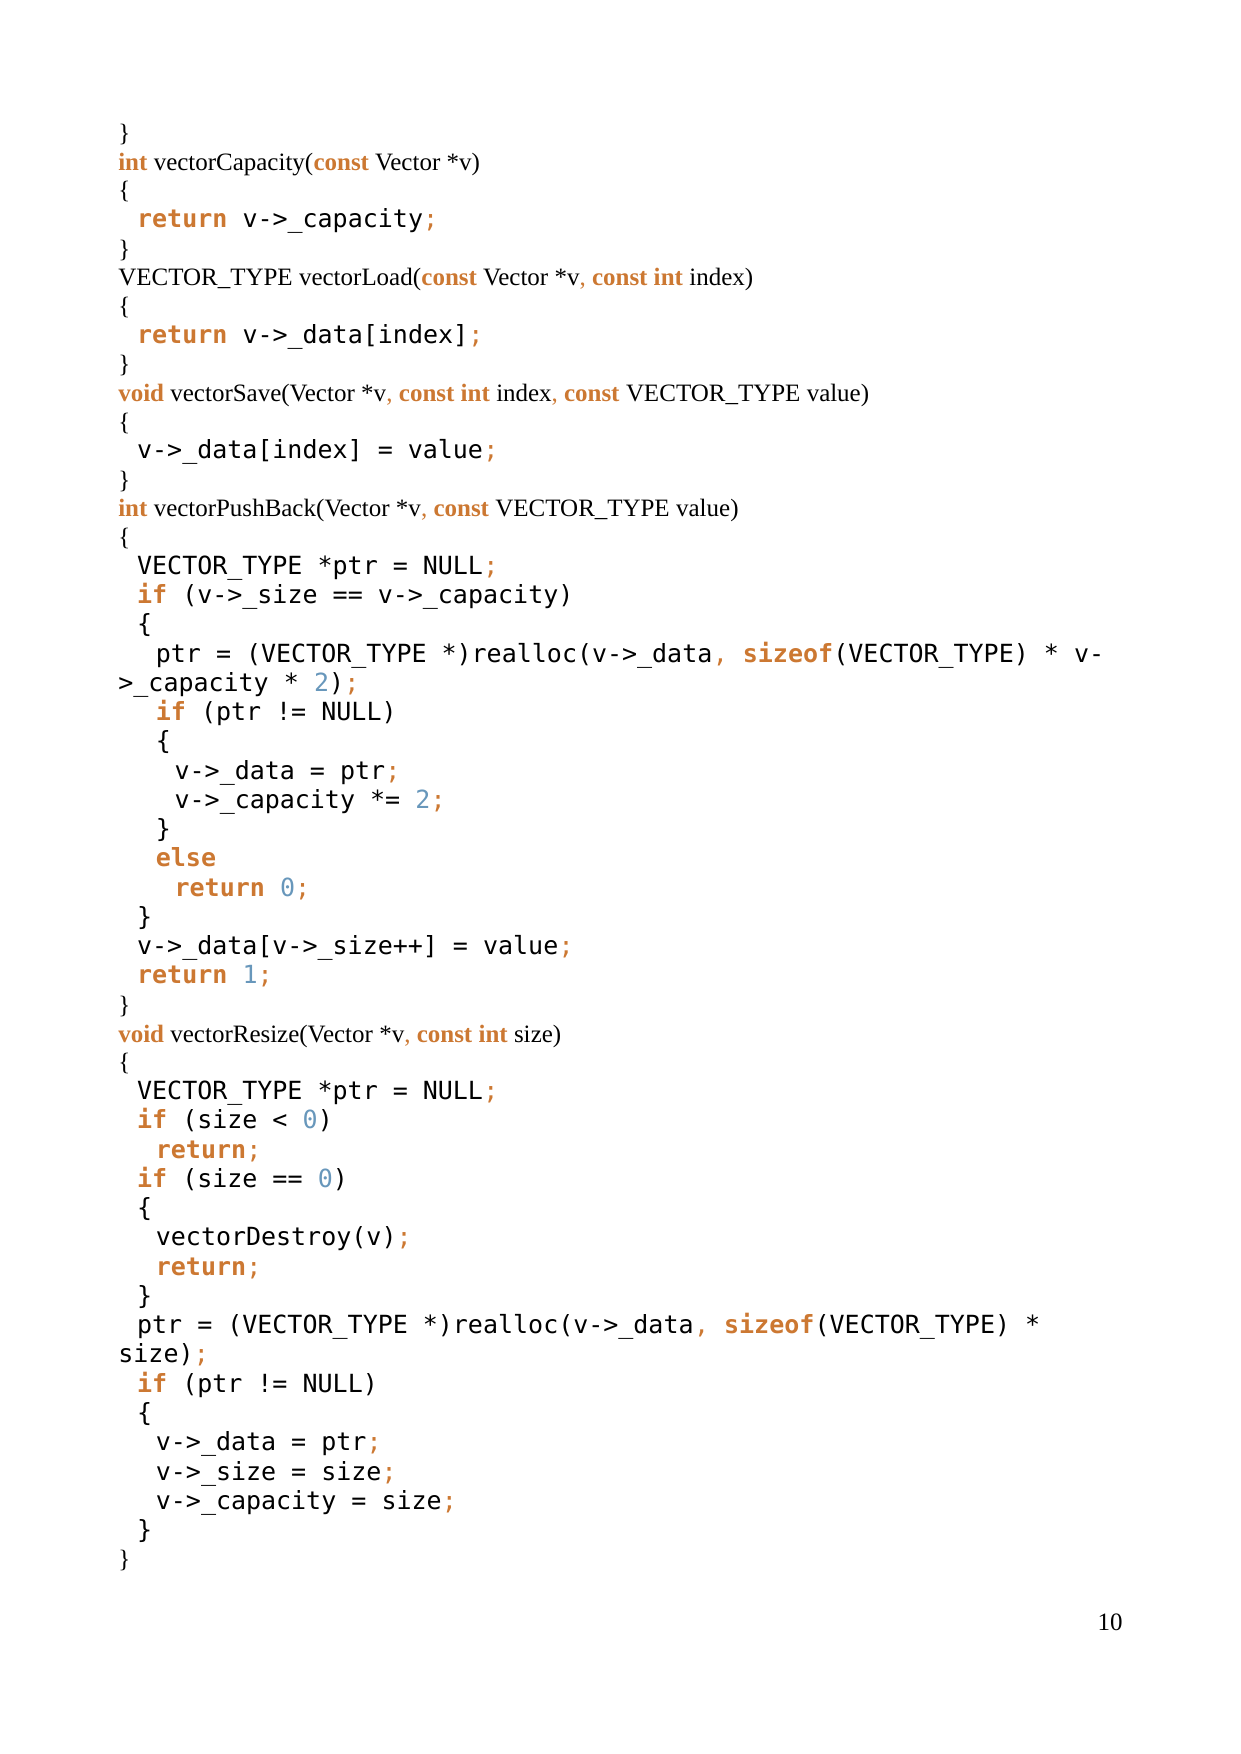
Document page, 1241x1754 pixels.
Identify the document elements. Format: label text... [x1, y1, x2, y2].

text { [118, 407, 1122, 435]
text int vectorPushBack(Vector *v, const VECTOR_TYPE value) [118, 493, 1122, 522]
text if (v->_size == v->_capacity) [118, 580, 1122, 609]
text } [118, 349, 1122, 378]
text ptr = (VECTOR_TYPE *)realloc(v->_data, sizeof(VECTOR_TYPE) * v->_capacity * 2); [118, 639, 1122, 697]
text v->_data[index] = value; [118, 435, 1122, 465]
text return; [118, 1252, 1122, 1281]
text return; [118, 1135, 1122, 1164]
text v->_data = ptr; [118, 1427, 1122, 1457]
text void vectorResize(Vector *v, const int size) [118, 1019, 1122, 1047]
text return v->_capacity; [118, 204, 1122, 234]
text v->_data = ptr; [118, 756, 1122, 785]
text v->_size = size; [118, 1457, 1122, 1486]
text } [118, 990, 1122, 1019]
text v->_data[v->_size++] = value; [118, 931, 1122, 961]
text } [118, 465, 1122, 493]
text { [118, 726, 1122, 756]
text return 0; [118, 873, 1122, 902]
text { [118, 176, 1122, 204]
text VECTOR_TYPE *ptr = NULL; [118, 1076, 1122, 1105]
text { [118, 609, 1122, 639]
text void vectorSave(Vector *v, const int index, const VECTOR_TYPE value) [118, 378, 1122, 407]
text ptr = (VECTOR_TYPE *)realloc(v->_data, sizeof(VECTOR_TYPE) * size); [118, 1310, 1122, 1369]
text } [118, 1281, 1122, 1310]
text } [118, 234, 1122, 262]
text } [118, 1515, 1122, 1544]
text } [118, 118, 1122, 147]
text int vectorCapacity(const Vector *v) [118, 147, 1122, 176]
text if (size == 0) [118, 1164, 1122, 1193]
text if (ptr != NULL) [118, 1369, 1122, 1398]
text } [118, 814, 1122, 843]
text if (size < 0) [118, 1105, 1122, 1135]
text if (ptr != NULL) [118, 697, 1122, 726]
text { [118, 291, 1122, 320]
text { [118, 1398, 1122, 1427]
text return v->_data[index]; [118, 320, 1122, 349]
text v->_capacity *= 2; [118, 785, 1122, 814]
text { [118, 522, 1122, 551]
text } [118, 902, 1122, 931]
text else [118, 843, 1122, 873]
text } [118, 1544, 1122, 1573]
text v->_capacity = size; [118, 1486, 1122, 1515]
text { [118, 1193, 1122, 1222]
text VECTOR_TYPE vectorLoad(const Vector *v, const int index) [118, 262, 1122, 291]
text return 1; [118, 961, 1122, 990]
text VECTOR_TYPE *ptr = NULL; [118, 551, 1122, 580]
text { [118, 1047, 1122, 1076]
text vectorDestroy(v); [118, 1222, 1122, 1252]
